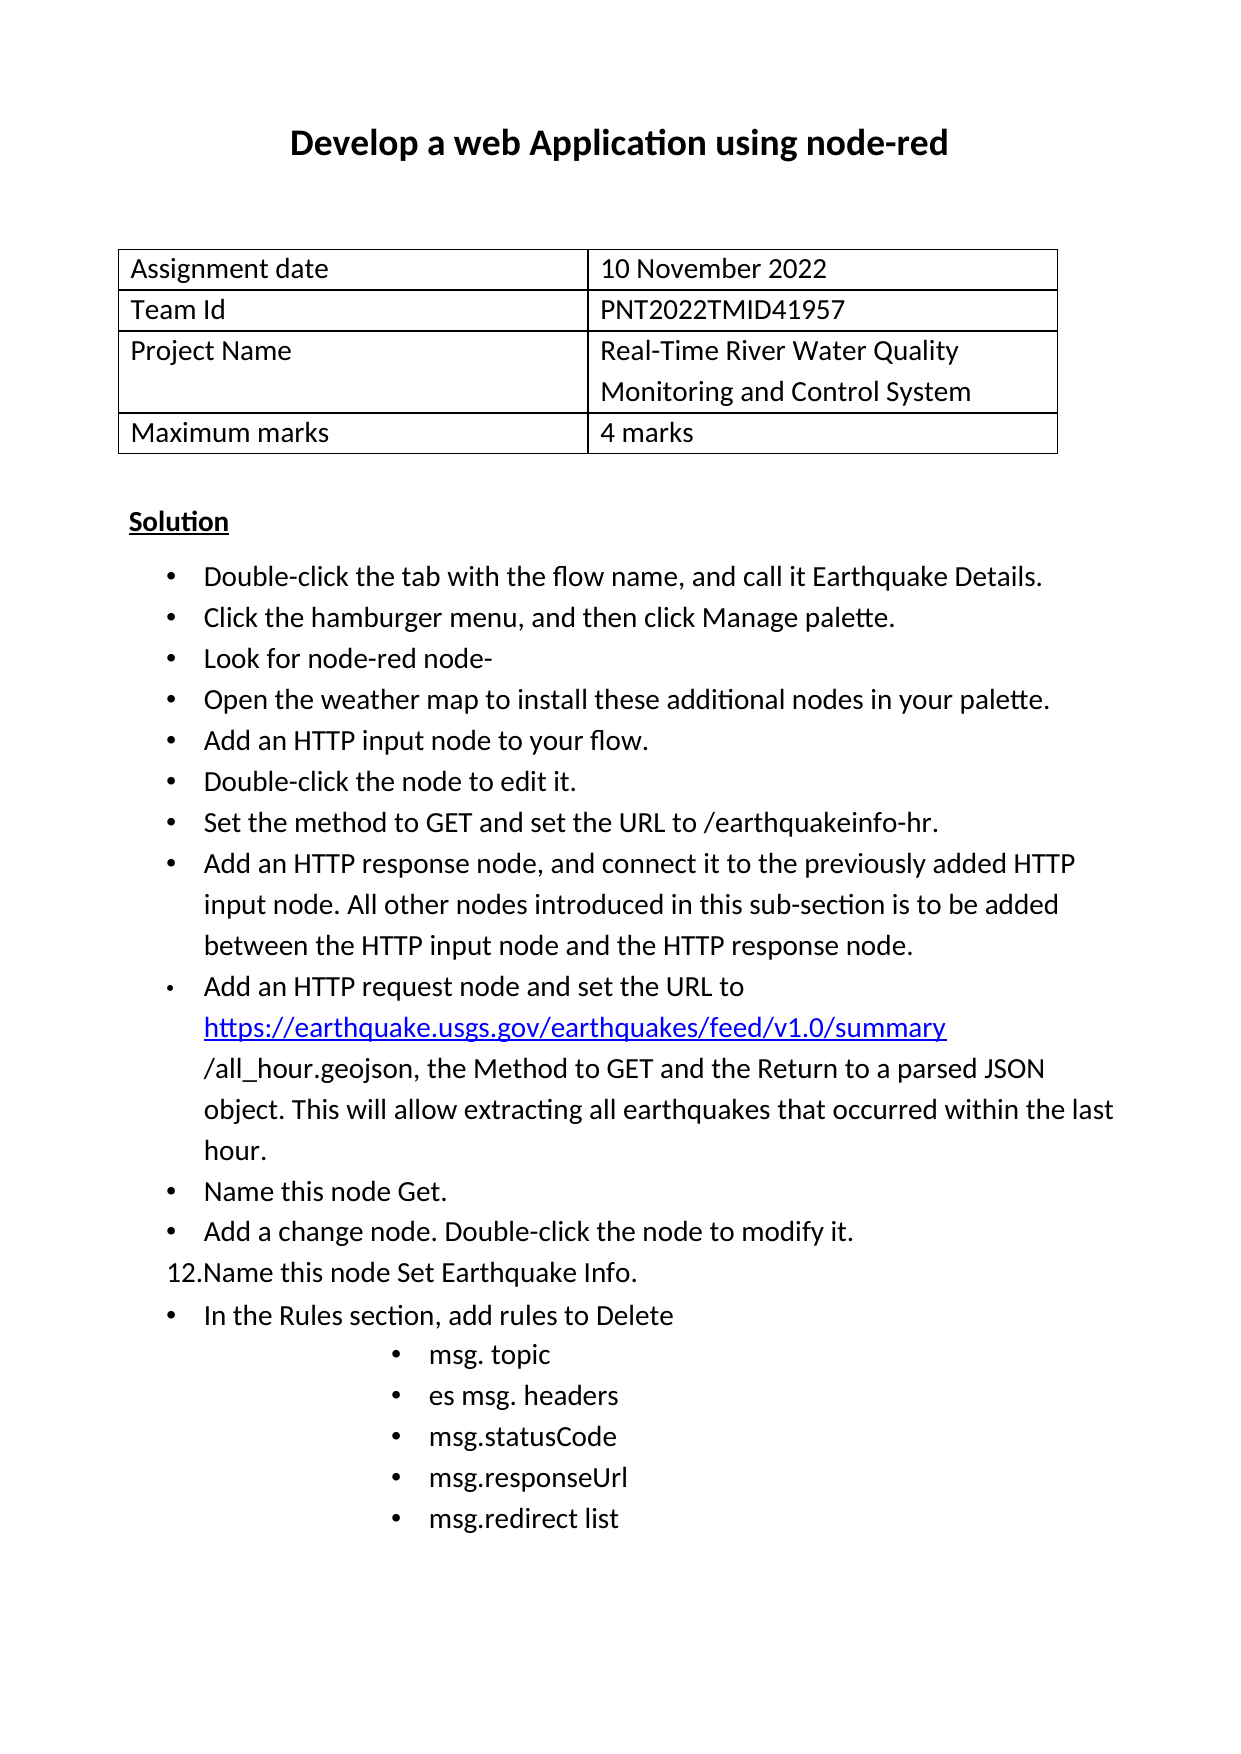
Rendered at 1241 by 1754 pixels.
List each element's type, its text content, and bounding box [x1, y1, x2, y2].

text Solution [128, 503, 1122, 538]
list Set the method to GET and set the URL to /earthquakeinfo-hr. [166, 804, 1122, 839]
list Name this node Get. [166, 1173, 1122, 1209]
table_cell Project Name [119, 332, 587, 412]
list es msg. headers [391, 1377, 1122, 1413]
list Double-click the tab with the flow name, and call it Earthquake Details. [166, 558, 1122, 593]
list In the Rules section, add rules to Delete [166, 1297, 1122, 1332]
text /all_hour.geojson, the Method to GET and the Return to a parsed JSON object. This will allow extracting all earthquakes that occurred within the last hour. [204, 1050, 1122, 1167]
list Double-click the node to edit it. [166, 763, 1122, 798]
table_header 10 November 2022 [589, 250, 1057, 289]
table_cell Team Id [119, 291, 587, 330]
table_cell Maximum marks [119, 414, 587, 453]
table_header Assignment date [119, 250, 587, 289]
list msg.responseUrl [391, 1459, 1122, 1495]
table_cell PNT2022TMID41957 [589, 291, 1057, 330]
list Look for node-red node- [166, 640, 1122, 676]
list Add an HTTP input node to your flow. [166, 722, 1122, 758]
list msg.redirect list [391, 1500, 1122, 1536]
list Open the weather map to install these additional nodes in your palette. [166, 681, 1122, 717]
list Click the hamburger menu, and then click Manage palette. [166, 599, 1122, 635]
table_cell Real-Time River Water Quality Monitoring and Control System [589, 332, 1057, 412]
list Add an HTTP response node, and connect it to the previously added HTTP input node. All other nodes introduced in this sub-section is to be added between the HTTP input node and the HTTP response node. [166, 845, 1087, 962]
table_cell 4 marks [589, 414, 1057, 453]
list Add an HTTP request node and set the URL to https://earthquake.usgs.gov/earthquakes/feed/v1.0/summary [166, 968, 981, 1044]
text Develop a web Application using node-red [269, 119, 971, 164]
list msg. topic [391, 1336, 1122, 1372]
list Add a change node. Double-click the node to modify it. 12.Name this node Set Earthquake Info. [128, 1213, 894, 1290]
list msg.statusCode [391, 1418, 1122, 1454]
